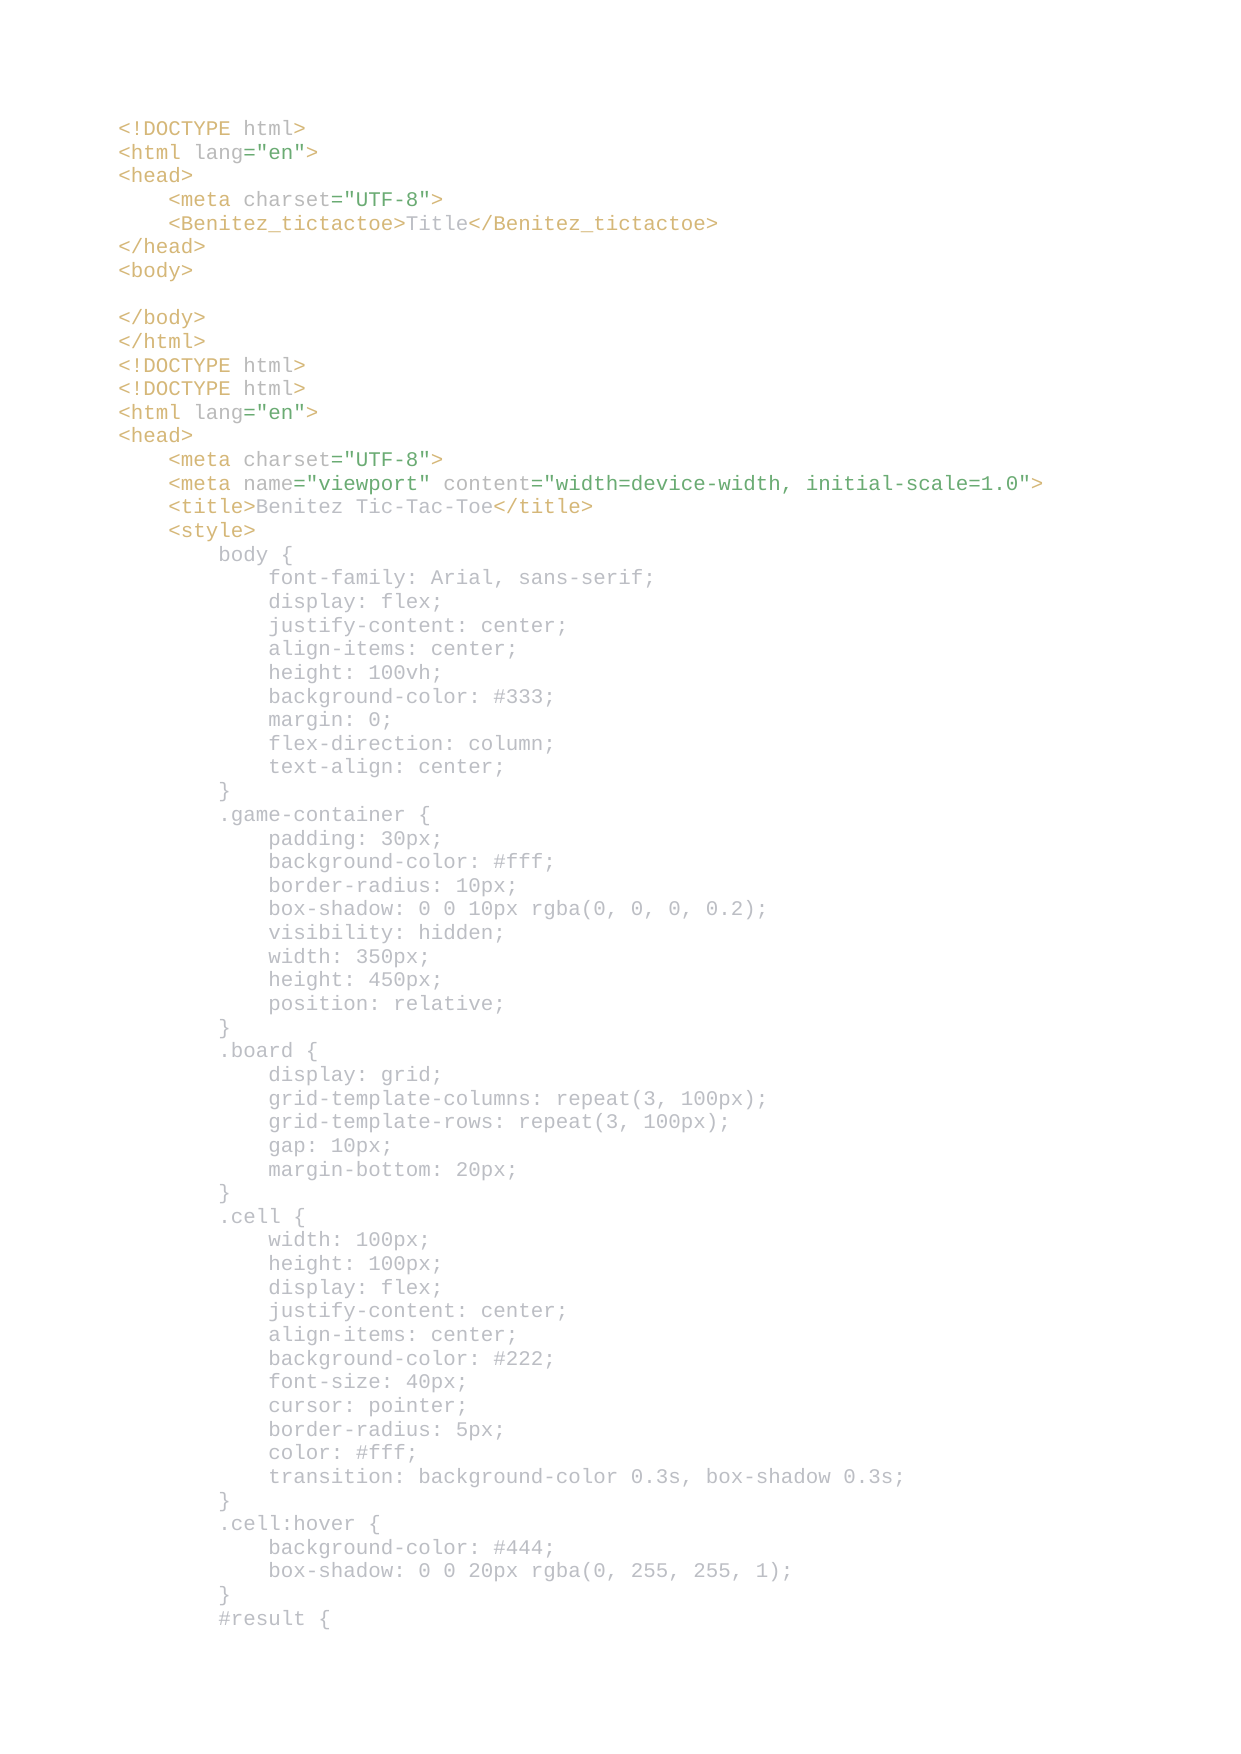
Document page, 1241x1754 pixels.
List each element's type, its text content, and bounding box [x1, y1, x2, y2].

text text-align: center; [118, 757, 1122, 780]
text font-family: Arial, sans-serif; [118, 567, 1122, 591]
text position: relative; [118, 993, 1122, 1017]
text padding: 30px; [118, 827, 1122, 851]
text transition: background-color 0.3s, box-shadow 0.3s; [118, 1466, 1122, 1489]
text color: #fff; [118, 1442, 1122, 1466]
text visibility: hidden; [118, 922, 1122, 946]
text } [118, 1017, 1122, 1040]
text height: 100px; [118, 1253, 1122, 1277]
text box-shadow: 0 0 20px rgba(0, 255, 255, 1); [118, 1561, 1122, 1584]
text width: 350px; [118, 946, 1122, 969]
text <title>Benitez Tic-Tac-Toe</title> [118, 496, 1122, 520]
text <meta name="viewport" content="width=device-width, initial-scale=1.0"> [118, 473, 1122, 496]
text </body> [118, 307, 1122, 331]
text body { [118, 544, 1122, 567]
text } [118, 1489, 1122, 1513]
text <html lang="en"> [118, 402, 1122, 426]
text </head> [118, 236, 1122, 260]
text } [118, 780, 1122, 804]
text background-color: #fff; [118, 851, 1122, 875]
text } [118, 1584, 1122, 1608]
text grid-template-rows: repeat(3, 100px); [118, 1111, 1122, 1135]
text <head> [118, 426, 1122, 449]
text margin-bottom: 20px; [118, 1158, 1122, 1182]
text flex-direction: column; [118, 733, 1122, 757]
text cursor: pointer; [118, 1395, 1122, 1419]
text justify-content: center; [118, 1300, 1122, 1324]
text .cell { [118, 1206, 1122, 1229]
text <html lang="en"> [118, 142, 1122, 165]
text display: flex; [118, 1277, 1122, 1300]
text <style> [118, 520, 1122, 544]
text <Benitez_tictactoe>Title</Benitez_tictactoe> [118, 213, 1122, 236]
text </html> [118, 331, 1122, 354]
text height: 450px; [118, 969, 1122, 993]
text } [118, 1182, 1122, 1206]
text <!DOCTYPE html> [118, 354, 1122, 378]
text <!DOCTYPE html> [118, 378, 1122, 402]
text <!DOCTYPE html> [118, 118, 1122, 142]
text border-radius: 10px; [118, 875, 1122, 898]
text <meta charset="UTF-8"> [118, 189, 1122, 213]
text align-items: center; [118, 638, 1122, 662]
text height: 100vh; [118, 662, 1122, 686]
text .game-container { [118, 804, 1122, 827]
text align-items: center; [118, 1324, 1122, 1348]
text <meta charset="UTF-8"> [118, 449, 1122, 473]
text <head> [118, 165, 1122, 189]
text background-color: #333; [118, 686, 1122, 709]
text justify-content: center; [118, 615, 1122, 638]
text background-color: #222; [118, 1348, 1122, 1371]
text .cell:hover { [118, 1513, 1122, 1537]
text border-radius: 5px; [118, 1419, 1122, 1442]
text box-shadow: 0 0 10px rgba(0, 0, 0, 0.2); [118, 898, 1122, 922]
text width: 100px; [118, 1229, 1122, 1253]
text #result { [118, 1608, 1122, 1631]
text grid-template-columns: repeat(3, 100px); [118, 1088, 1122, 1111]
text .board { [118, 1040, 1122, 1064]
text display: grid; [118, 1064, 1122, 1088]
text gap: 10px; [118, 1135, 1122, 1158]
text display: flex; [118, 591, 1122, 615]
text font-size: 40px; [118, 1371, 1122, 1395]
text <body> [118, 260, 1122, 284]
text background-color: #444; [118, 1537, 1122, 1561]
text margin: 0; [118, 709, 1122, 733]
